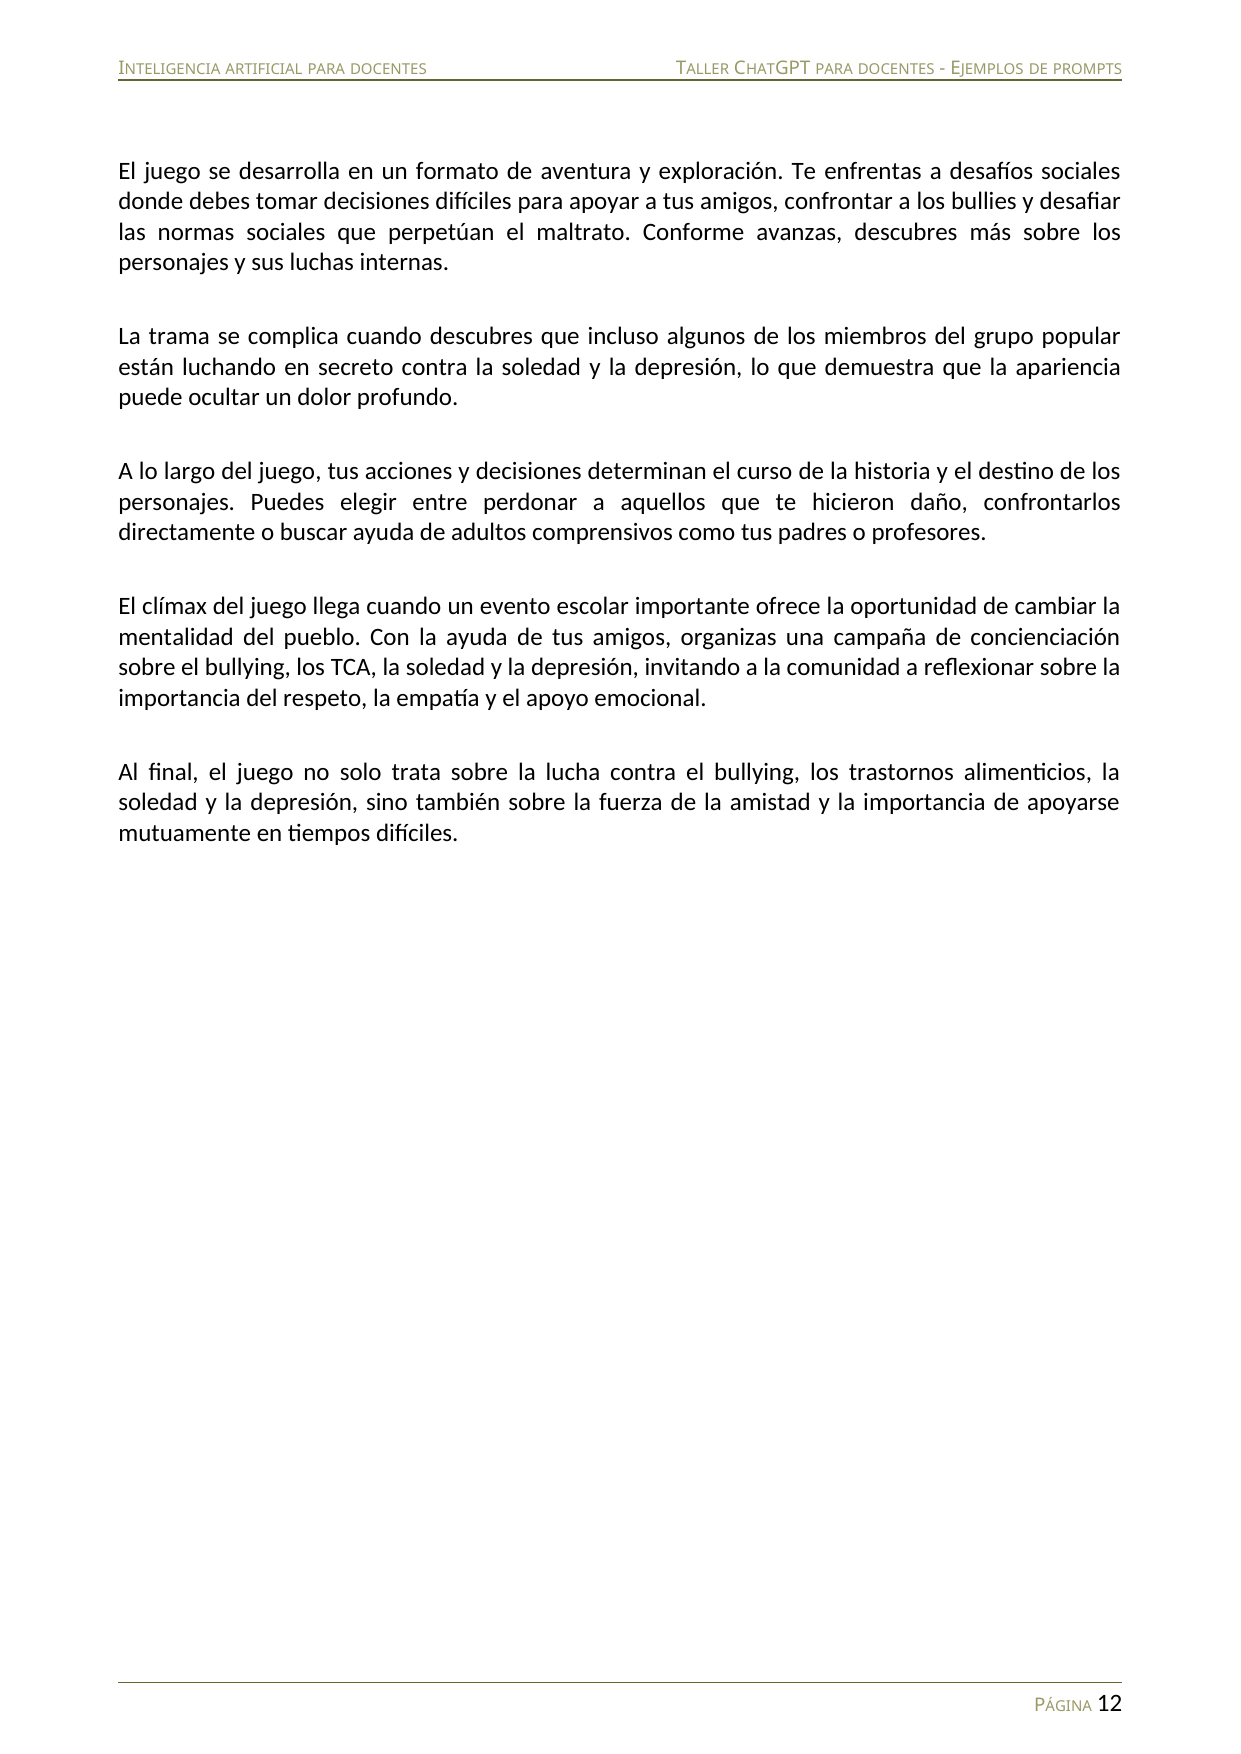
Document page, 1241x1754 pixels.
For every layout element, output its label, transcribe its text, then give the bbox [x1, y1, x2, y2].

text El juego se desarrolla en un formato de aventura y exploración. Te enfrentas a desafíos sociales donde debes tomar decisiones difíciles para apoyar a tus amigos, confrontar a los bullies y desafiar las normas sociales que perpetúan el maltrato. Conforme avanzas, descubres más sobre los personajes y sus luchas internas. [118, 155, 1122, 277]
text La trama se complica cuando descubres que incluso algunos de los miembros del grupo popular están luchando en secreto contra la soledad y la depresión, lo que demuestra que la apariencia puede ocultar un dolor profundo. [118, 321, 1122, 412]
text El clímax del juego llega cuando un evento escolar importante ofrece la oportunidad de cambiar la mentalidad del pueblo. Con la ayuda de tus amigos, organizas una campaña de concienciación sobre el bullying, los TCA, la soledad y la depresión, invitando a la comunidad a reflexionar sobre la importancia del respeto, la empatía y el apoyo emocional. [118, 591, 1122, 713]
text Al final, el juego no solo trata sobre la lucha contra el bullying, los trastornos alimenticios, la soledad y la depresión, sino también sobre la fuerza de la amistad y la importancia de apoyarse mutuamente en tiempos difíciles. [118, 756, 1122, 848]
text A lo largo del juego, tus acciones y decisiones determinan el curso de la historia y el destino de los personajes. Puedes elegir entre perdonar a aquellos que te hicieron daño, confrontarlos directamente o buscar ayuda de adultos comprensivos como tus padres o profesores. [118, 456, 1122, 547]
